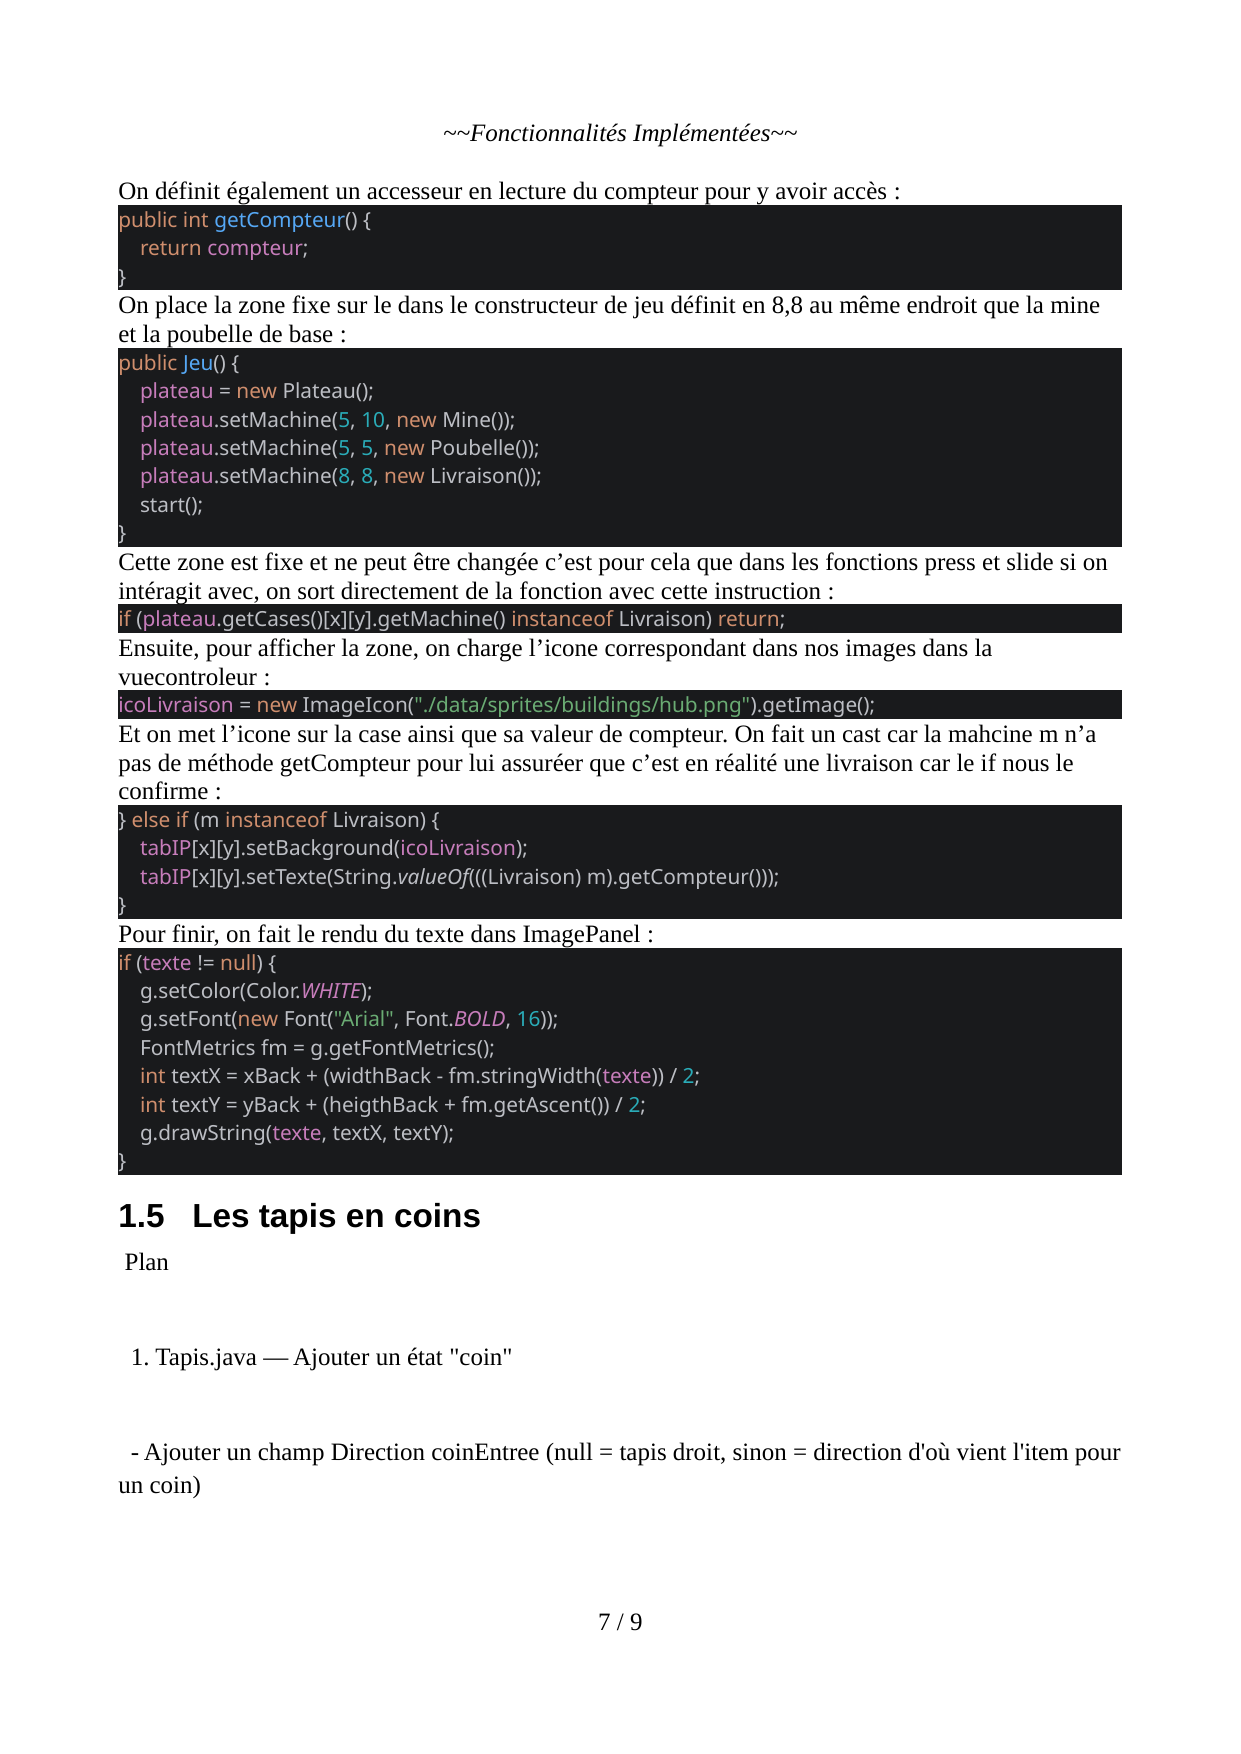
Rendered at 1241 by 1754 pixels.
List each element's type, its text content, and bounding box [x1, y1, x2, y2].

text if (texte != null) { g.setColor(Color.WHITE); g.setFont(new Font("Arial", Font.BOLD, 16)); FontMetrics fm = g.getFontMetrics(); int textX = xBack + (widthBack - fm.stringWidth(texte)) / 2; int textY = yBack + (heigthBack + fm.getAscent()) / 2; g.drawString(texte, textX, textY); } [118, 948, 1122, 1175]
text } else if (m instanceof Livraison) { tabIP[x][y].setBackground(icoLivraison); tabIP[x][y].setTexte(String.valueOf(((Livraison) m).getCompteur())); } [118, 805, 1122, 919]
text Pour finir, on fait le rendu du texte dans ImagePanel : [118, 919, 1122, 948]
text public Jeu() { plateau = new Plateau(); plateau.setMachine(5, 10, new Mine()); plateau.setMachine(5, 5, new Poubelle()); plateau.setMachine(8, 8, new Livraison()); start(); } [118, 348, 1122, 547]
text 1. Tapis.java — Ajouter un état "coin" [118, 1342, 1122, 1371]
text Ensuite, pour afficher la zone, on charge l’icone correspondant dans nos images dans la vuecontroleur : [118, 633, 1122, 690]
text On définit également un accesseur en lecture du compteur pour y avoir accès : [118, 176, 1122, 205]
text - Ajouter un champ Direction coinEntree (null = tapis droit, sinon = direction d'où vient l'item pour un coin) [118, 1437, 1122, 1499]
text Plan [118, 1247, 1122, 1276]
subtitle Les tapis en coins [118, 1196, 1122, 1234]
text Cette zone est fixe et ne peut être changée c’est pour cela que dans les fonctions press et slide si on intéragit avec, on sort directement de la fonction avec cette instruction : [118, 547, 1122, 604]
text Et on met l’icone sur la case ainsi que sa valeur de compteur. On fait un cast car la mahcine m n’a pas de méthode getCompteur pour lui assuréer que c’est en réalité une livraison car le if nous le confirme : [118, 719, 1122, 805]
text icoLivraison = new ImageIcon("./data/sprites/buildings/hub.png").getImage(); [118, 690, 1122, 719]
text if (plateau.getCases()[x][y].getMachine() instanceof Livraison) return; [118, 604, 1122, 633]
text public int getCompteur() { return compteur; } [118, 205, 1122, 290]
text On place la zone fixe sur le dans le constructeur de jeu définit en 8,8 au même endroit que la mine et la poubelle de base : [118, 290, 1122, 348]
